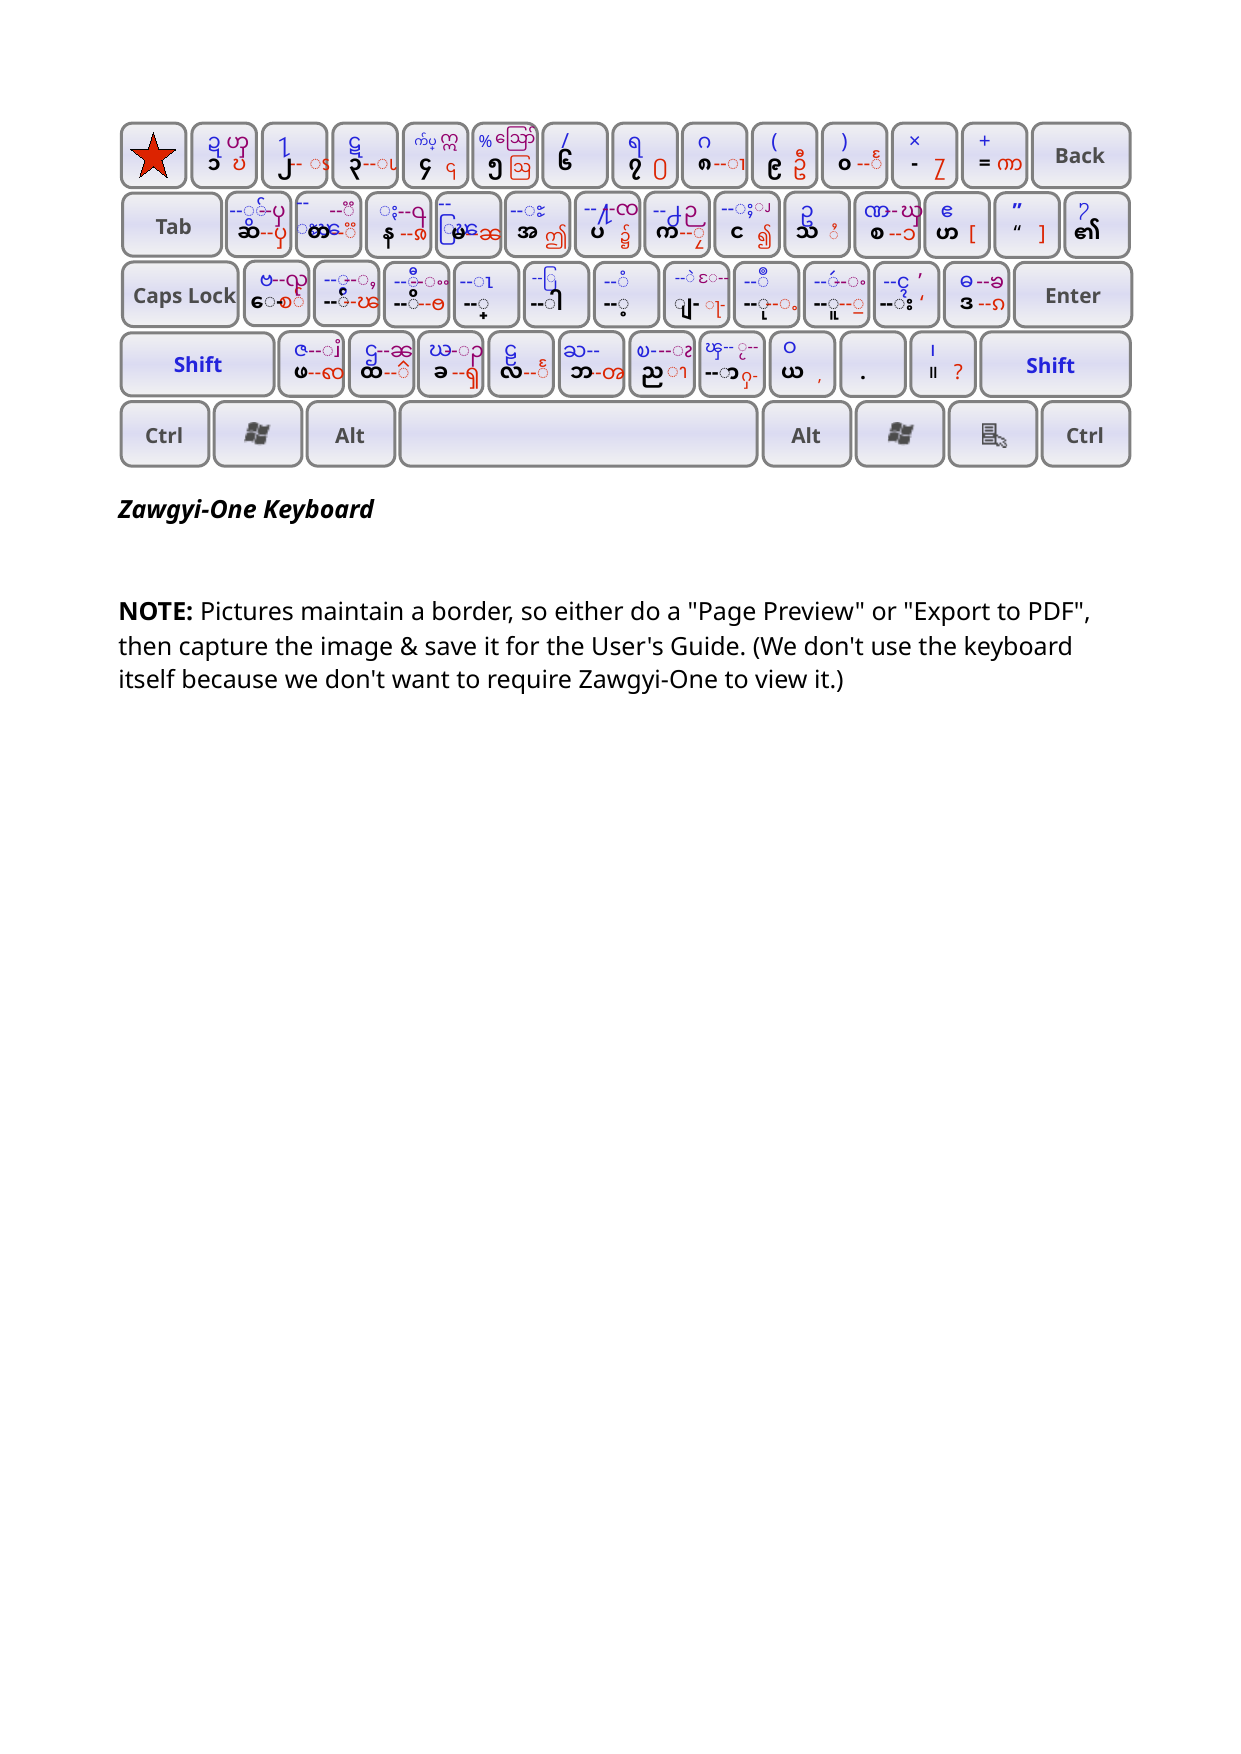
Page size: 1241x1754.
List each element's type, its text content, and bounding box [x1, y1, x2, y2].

picture [244, 422, 271, 446]
picture [982, 422, 1008, 448]
picture [887, 422, 915, 446]
text NOTE: Pictures maintain a border, so either do a "Page Preview" or "Export to PDF", then capture the image & save it for the User's Guide. (We don't use the keyboard itself because we don't want to require Zawgyi-One to view it.) [118, 594, 1132, 696]
text Zawgyi-One Keyboard [118, 492, 1132, 526]
